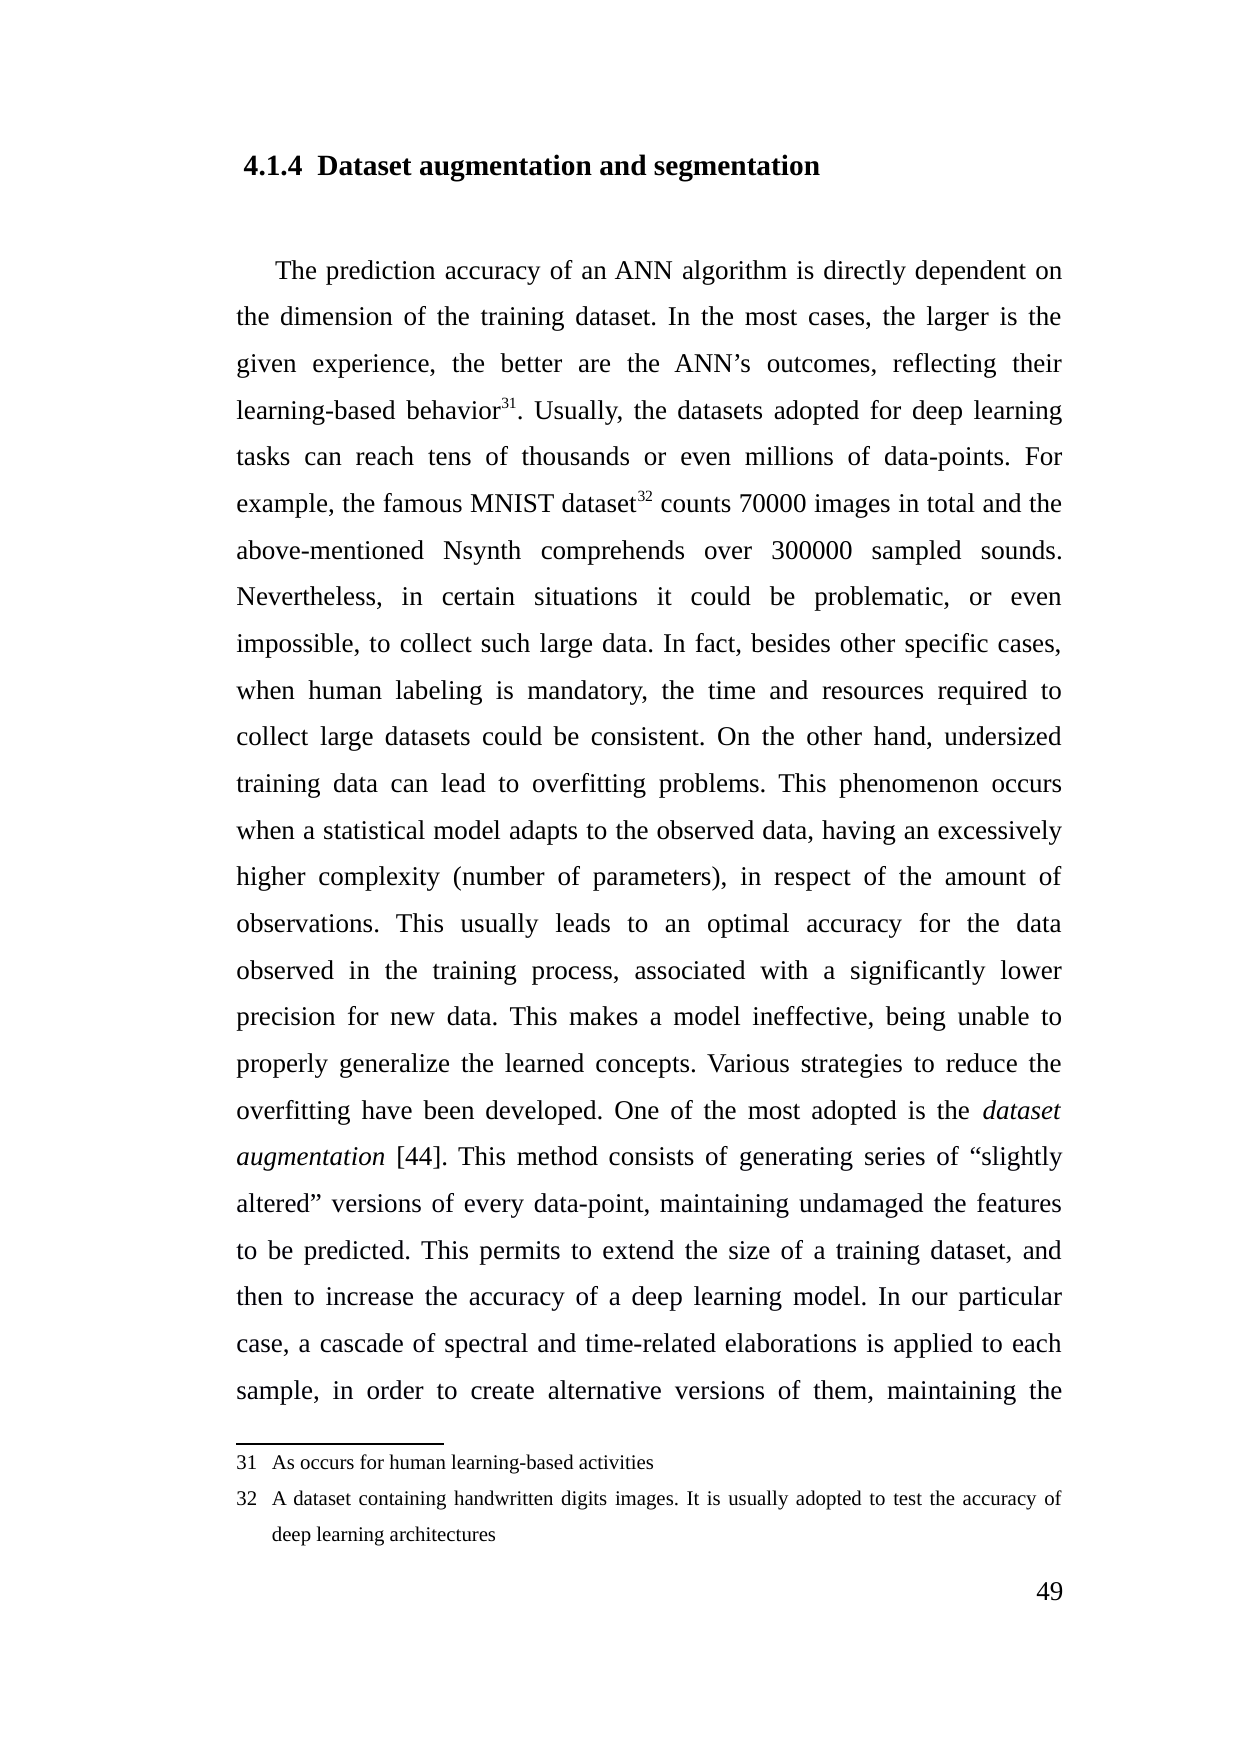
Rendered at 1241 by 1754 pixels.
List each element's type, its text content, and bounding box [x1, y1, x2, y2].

text As occurs for human learning-based activities [236, 1449, 1063, 1474]
text The prediction accuracy of an ANN algorithm is directly dependent on the dimension of the training dataset. In the most cases, the larger is the given experience, the better are the ANN’s outcomes, reflecting their learning-based behavior. Usually, the datasets adopted for deep learning tasks can reach tens of thousands or even millions of data-points. For example, the famous MNIST dataset counts 70000 images in total and the above-mentioned Nsynth comprehends over 300000 sampled sounds. Nevertheless, in certain situations it could be problematic, or even impossible, to collect such large data. In fact, besides other specific cases, when human labeling is mandatory, the time and resources required to collect large datasets could be consistent. On the other hand, undersized training data can lead to overfitting problems. This phenomenon occurs when a statistical model adapts to the observed data, having an excessively higher complexity (number of parameters), in respect of the amount of observations. This usually leads to an optimal accuracy for the data observed in the training process, associated with a significantly lower precision for new data. This makes a model ineffective, being unable to properly generalize the learned concepts. Various strategies to reduce the overfitting have been developed. One of the most adopted is the dataset augmentation [44]. This method consists of generating series of “slightly altered” versions of every data-point, maintaining undamaged the features to be predicted. This permits to extend the size of a training dataset, and then to increase the accuracy of a deep learning model. In our particular case, a cascade of spectral and time-related elaborations is applied to each sample, in order to create alternative versions of them, maintaining the [236, 254, 1063, 1405]
text A dataset containing handwritten digits images. It is usually adopted to test the accuracy of deep learning architectures [236, 1486, 1063, 1546]
subtitle Dataset augmentation and segmentation [236, 148, 1063, 181]
